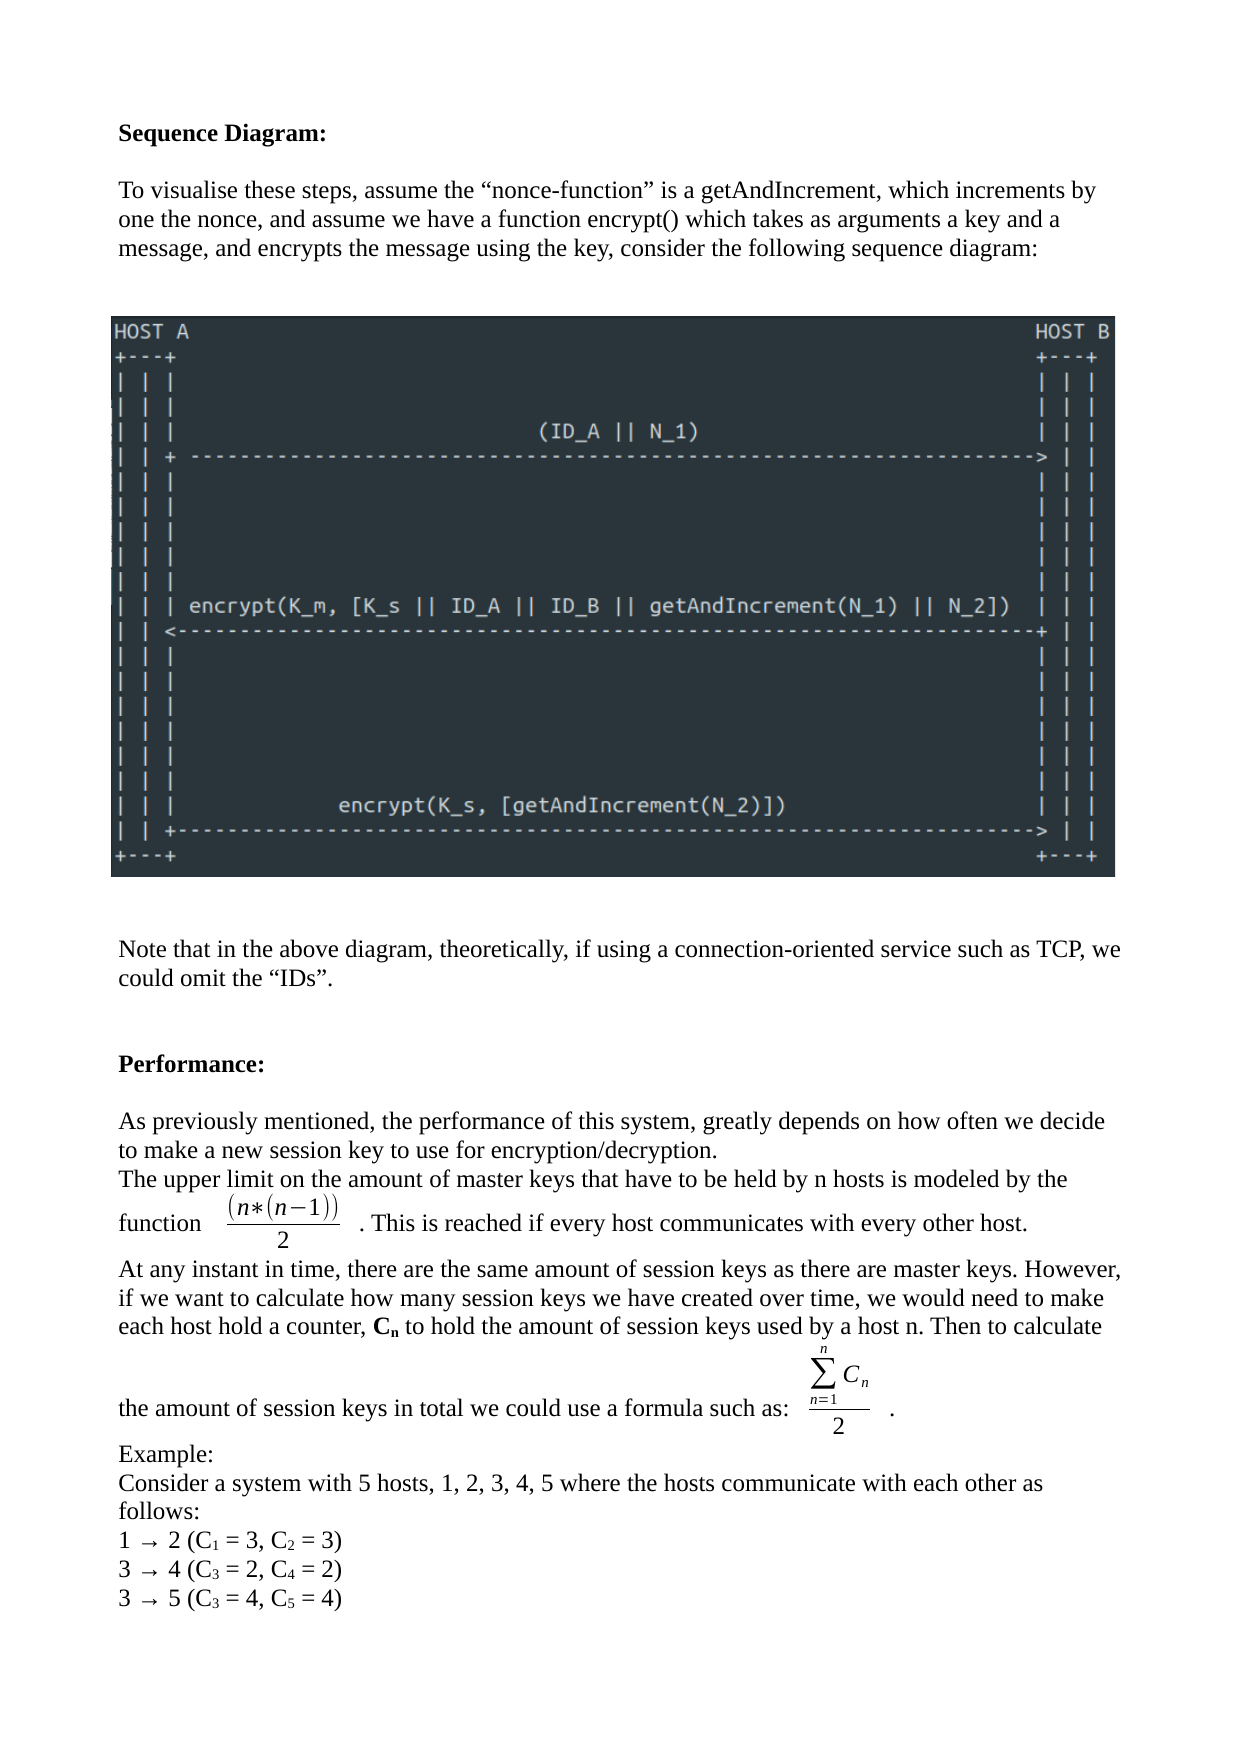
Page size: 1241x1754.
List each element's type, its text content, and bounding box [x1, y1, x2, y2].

picture [111, 316, 1116, 877]
text The upper limit on the amount of master keys that have to be held by n hosts is modeled by the function . This is reached if every host communicates with every other host. [118, 1164, 1122, 1254]
text At any instant in time, there are the same amount of session keys as there are master keys. However, if we want to calculate how many session keys we have created over time, we would need to make each host hold a counter, Cn to hold the amount of session keys used by a host n. Then to calculate the amount of session keys in total we could use a formula such as:. [118, 1254, 1122, 1439]
text Note that in the above diagram, theoretically, if using a connection-oriented service such as TCP, we could omit the “IDs”. [118, 934, 1122, 991]
text Performance: [118, 1049, 1122, 1078]
text Sequence Diagram: [118, 118, 1122, 147]
text 3 → 5 (C3 = 4, C5 = 4) [118, 1583, 1122, 1611]
text To visualise these steps, assume the “nonce-function” is a getAndIncrement, which increments by one the nonce, and assume we have a function encrypt() which takes as arguments a key and a message, and encrypts the message using the key, consider the following sequence diagram: [118, 176, 1122, 262]
text Example: [118, 1439, 1122, 1468]
text Consider a system with 5 hosts, 1, 2, 3, 4, 5 where the hosts communicate with each other as follows: [118, 1468, 1122, 1525]
text 3 → 4 (C3 = 2, C4 = 2) [118, 1554, 1122, 1583]
text As previously mentioned, the performance of this system, greatly depends on how often we decide to make a new session key to use for encryption/decryption. [118, 1106, 1122, 1164]
text 1 → 2 (C1 = 3, C2 = 3) [118, 1525, 1122, 1554]
